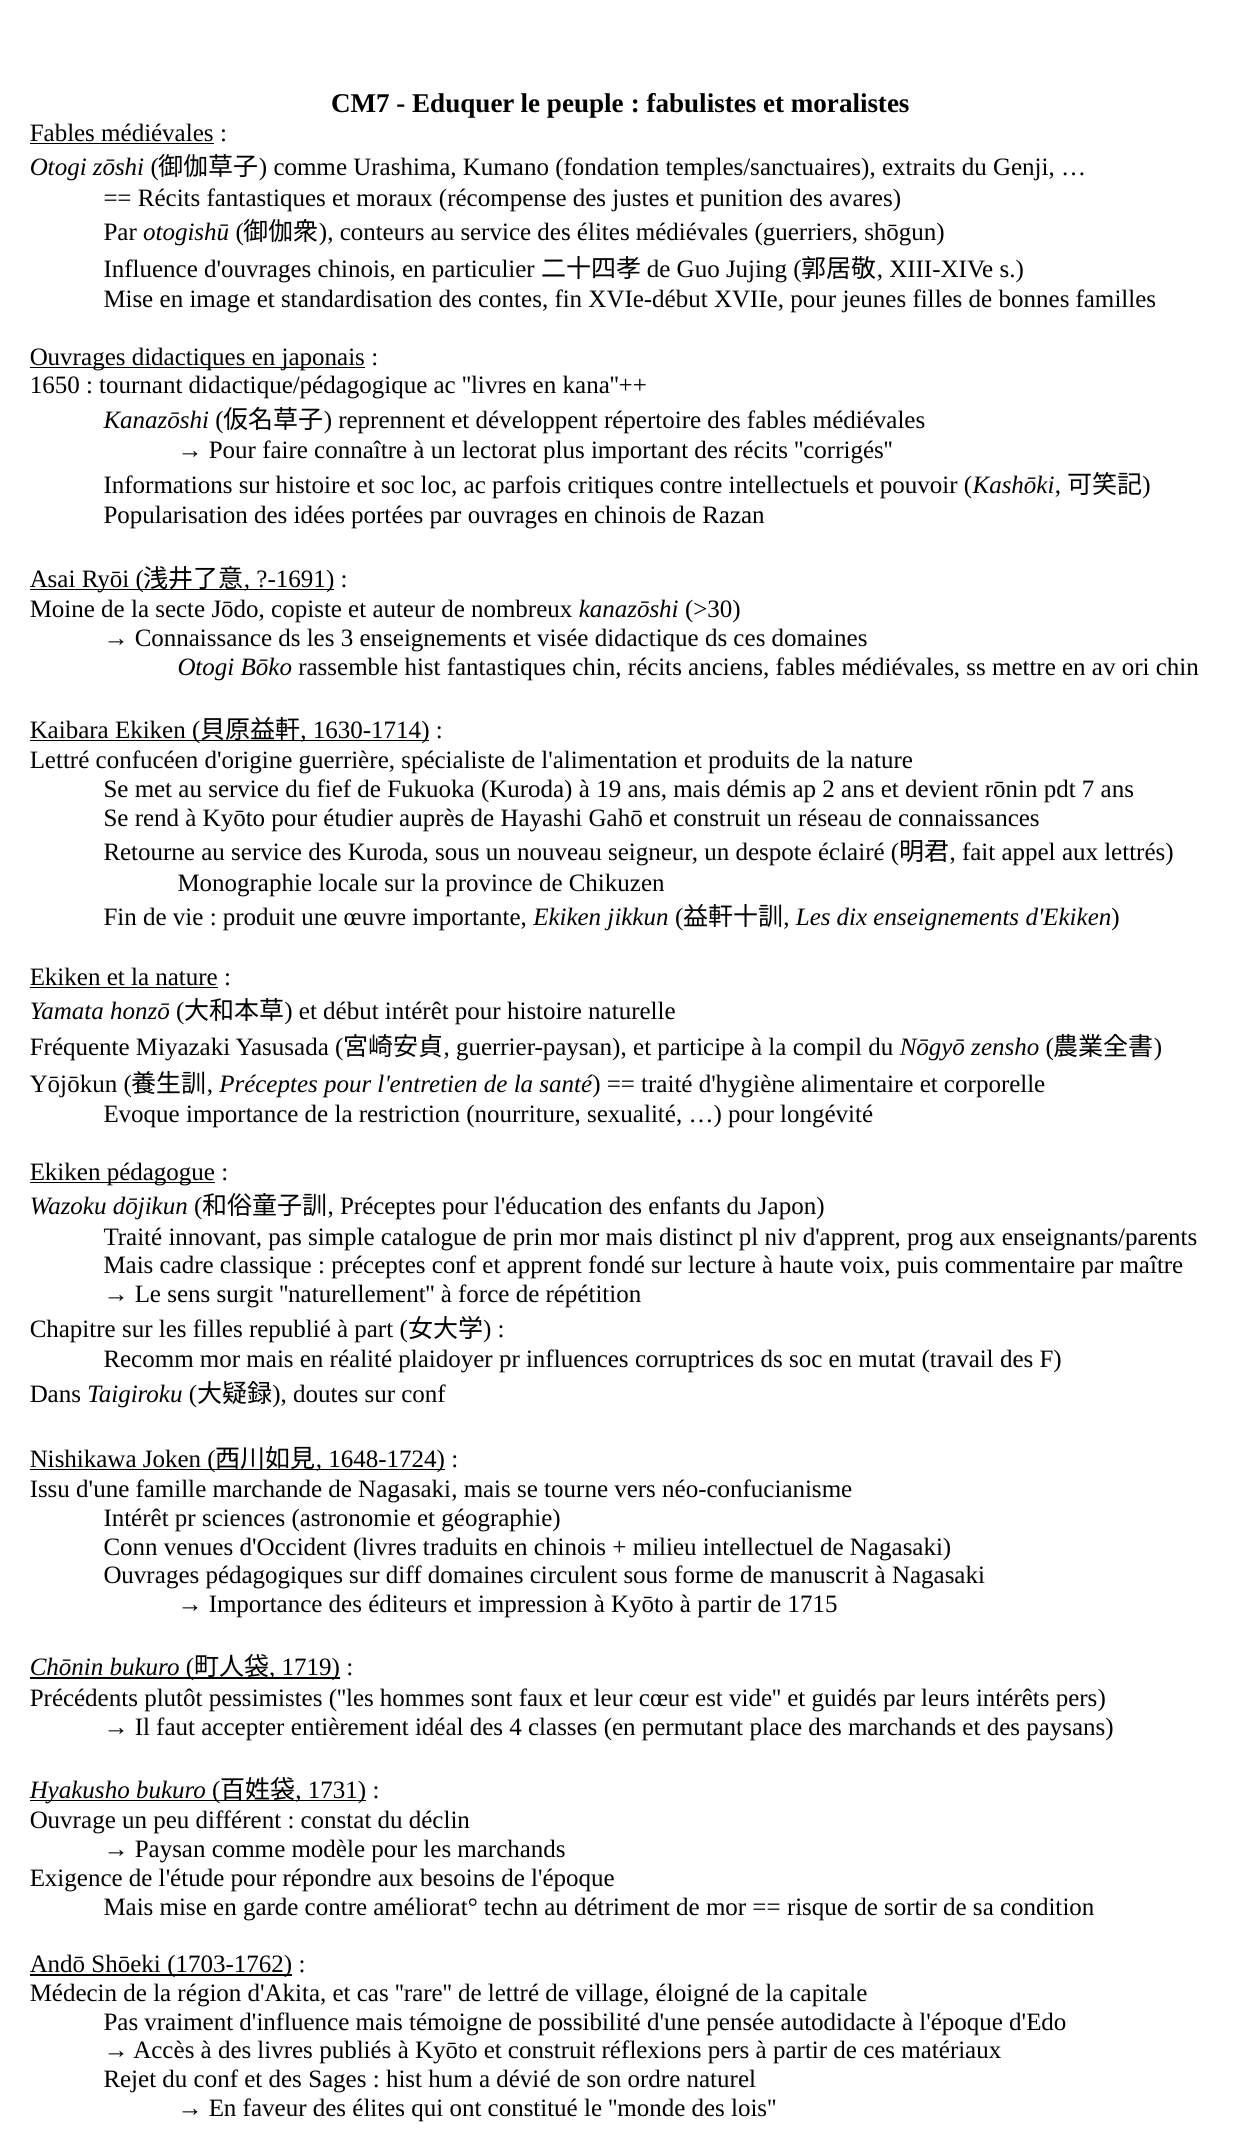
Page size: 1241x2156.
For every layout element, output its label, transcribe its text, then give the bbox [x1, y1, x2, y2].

text Chapitre sur les filles republié à part (女大学) : [29, 1308, 1211, 1344]
text Fin de vie : produit une œuvre importante, Ekiken jikkun (益軒十訓, Les dix enseignements d'Ekiken) [29, 897, 1211, 933]
text Mais cadre classique : préceptes conf et apprent fondé sur lecture à haute voix, puis commentaire par maître [29, 1251, 1211, 1279]
text Ouvrages pédagogiques sur diff domaines circulent sous forme de manuscrit à Nagasaki [29, 1561, 1211, 1589]
text Rejet du conf et des Sages : hist hum a dévié de son ordre naturel [29, 2064, 1211, 2093]
text Kaibara Ekiken (貝原益軒, 1630-1714) : [29, 709, 1211, 746]
text == Récits fantastiques et moraux (récompense des justes et punition des avares) [29, 183, 1211, 212]
text Ekiken pédagogue : [29, 1157, 1211, 1186]
text Pas vraiment d'influence mais témoigne de possibilité d'une pensée autodidacte à l'époque d'Edo [29, 2007, 1211, 2036]
text Fables médiévales : [29, 118, 1211, 147]
text Recomm mor mais en réalité plaidoyer pr influences corruptrices ds soc en mutat (travail des F) [29, 1344, 1211, 1373]
text → Il faut accepter entièrement idéal des 4 classes (en permutant place des marchands et des paysans) [29, 1712, 1211, 1741]
text Wazoku dōjikun (和俗童子訓, Préceptes pour l'éducation des enfants du Japon) [29, 1186, 1211, 1222]
text Mais mise en garde contre améliorat° techn au détriment de mor == risque de sortir de sa condition [29, 1892, 1211, 1921]
text Médecin de la région d'Akita, et cas ''rare'' de lettré de village, éloigné de la capitale [29, 1978, 1211, 2007]
text Otogi Bōko rassemble hist fantastiques chin, récits anciens, fables médiévales, ss mettre en av ori chin [29, 652, 1211, 681]
text → En faveur des élites qui ont constitué le ''monde des lois'' [29, 2093, 1211, 2122]
text Nishikawa Joken (西川如見, 1648-1724) : [29, 1438, 1211, 1474]
text Précédents plutôt pessimistes (''les hommes sont faux et leur cœur est vide'' et guidés par leurs intérêts pers) [29, 1683, 1211, 1712]
text Evoque importance de la restriction (nourriture, sexualité, …) pour longévité [29, 1099, 1211, 1128]
text Influence d'ouvrages chinois, en particulier 二十四孝 de Guo Jujing (郭居敬, XIII-XIVe s.) [29, 248, 1211, 284]
text → Importance des éditeurs et impression à Kyōto à partir de 1715 [29, 1589, 1211, 1618]
text Lettré confucéen d'origine guerrière, spécialiste de l'alimentation et produits de la nature [29, 746, 1211, 774]
text Yōjōkun (養生訓, Préceptes pour l'entretien de la santé) == traité d'hygiène alimentaire et corporelle [29, 1063, 1211, 1099]
text Yamata honzō (大和本草) et début intérêt pour histoire naturelle [29, 991, 1211, 1027]
text Monographie locale sur la province de Chikuzen [29, 868, 1211, 897]
text Popularisation des idées portées par ouvrages en chinois de Razan [29, 501, 1211, 529]
text → Accès à des livres publiés à Kyōto et construit réflexions pers à partir de ces matériaux [29, 2036, 1211, 2064]
text Issu d'une famille marchande de Nagasaki, mais se tourne vers néo-confucianisme [29, 1474, 1211, 1503]
text → Pour faire connaître à un lectorat plus important des récits ''corrigés'' [29, 436, 1211, 464]
text Informations sur histoire et soc loc, ac parfois critiques contre intellectuels et pouvoir (Kashōki, 可笑記) [29, 464, 1211, 501]
text Dans Taigiroku (大疑録), doutes sur conf [29, 1373, 1211, 1409]
text Andō Shōeki (1703-1762) : [29, 1949, 1211, 1978]
text → Paysan comme modèle pour les marchands [29, 1834, 1211, 1863]
text Ouvrages didactiques en japonais : [29, 342, 1211, 371]
text Otogi zōshi (御伽草子) comme Urashima, Kumano (fondation temples/sanctuaires), extraits du Genji, … [29, 147, 1211, 183]
text Mise en image et standardisation des contes, fin XVIe-début XVIIe, pour jeunes filles de bonnes familles [29, 284, 1211, 313]
text Par otogishū (御伽衆), conteurs au service des élites médiévales (guerriers, shōgun) [29, 212, 1211, 248]
text Hyakusho bukuro (百姓袋, 1731) : [29, 1769, 1211, 1806]
text Ouvrage un peu différent : constat du déclin [29, 1806, 1211, 1834]
text Kanazōshi (仮名草子) reprennent et développent répertoire des fables médiévales [29, 399, 1211, 436]
text Moine de la secte Jōdo, copiste et auteur de nombreux kanazōshi (>30) [29, 594, 1211, 623]
text Se rend à Kyōto pour étudier auprès de Hayashi Gahō et construit un réseau de connaissances [29, 803, 1211, 832]
text Retourne au service des Kuroda, sous un nouveau seigneur, un despote éclairé (明君, fait appel aux lettrés) [29, 832, 1211, 868]
text → Le sens surgit ''naturellement'' à force de répétition [29, 1279, 1211, 1308]
text → Connaissance ds les 3 enseignements et visée didactique ds ces domaines [29, 623, 1211, 652]
text Intérêt pr sciences (astronomie et géographie) [29, 1503, 1211, 1532]
text Fréquente Miyazaki Yasusada (宮崎安貞, guerrier-paysan), et participe à la compil du Nōgyō zensho (農業全書) [29, 1027, 1211, 1063]
text CM7 - Eduquer le peuple : fabulistes et moralistes [29, 87, 1211, 118]
text Asai Ryōi (浅井了意, ?-1691) : [29, 558, 1211, 594]
text Chōnin bukuro (町人袋, 1719) : [29, 1647, 1211, 1683]
text Conn venues d'Occident (livres traduits en chinois + milieu intellectuel de Nagasaki) [29, 1532, 1211, 1561]
text 1650 : tournant didactique/pédagogique ac ''livres en kana''++ [29, 371, 1211, 399]
text Traité innovant, pas simple catalogue de prin mor mais distinct pl niv d'apprent, prog aux enseignants/parents [29, 1222, 1211, 1251]
text Ekiken et la nature : [29, 962, 1211, 991]
text Exigence de l'étude pour répondre aux besoins de l'époque [29, 1863, 1211, 1892]
text Se met au service du fief de Fukuoka (Kuroda) à 19 ans, mais démis ap 2 ans et devient rōnin pdt 7 ans [29, 774, 1211, 803]
